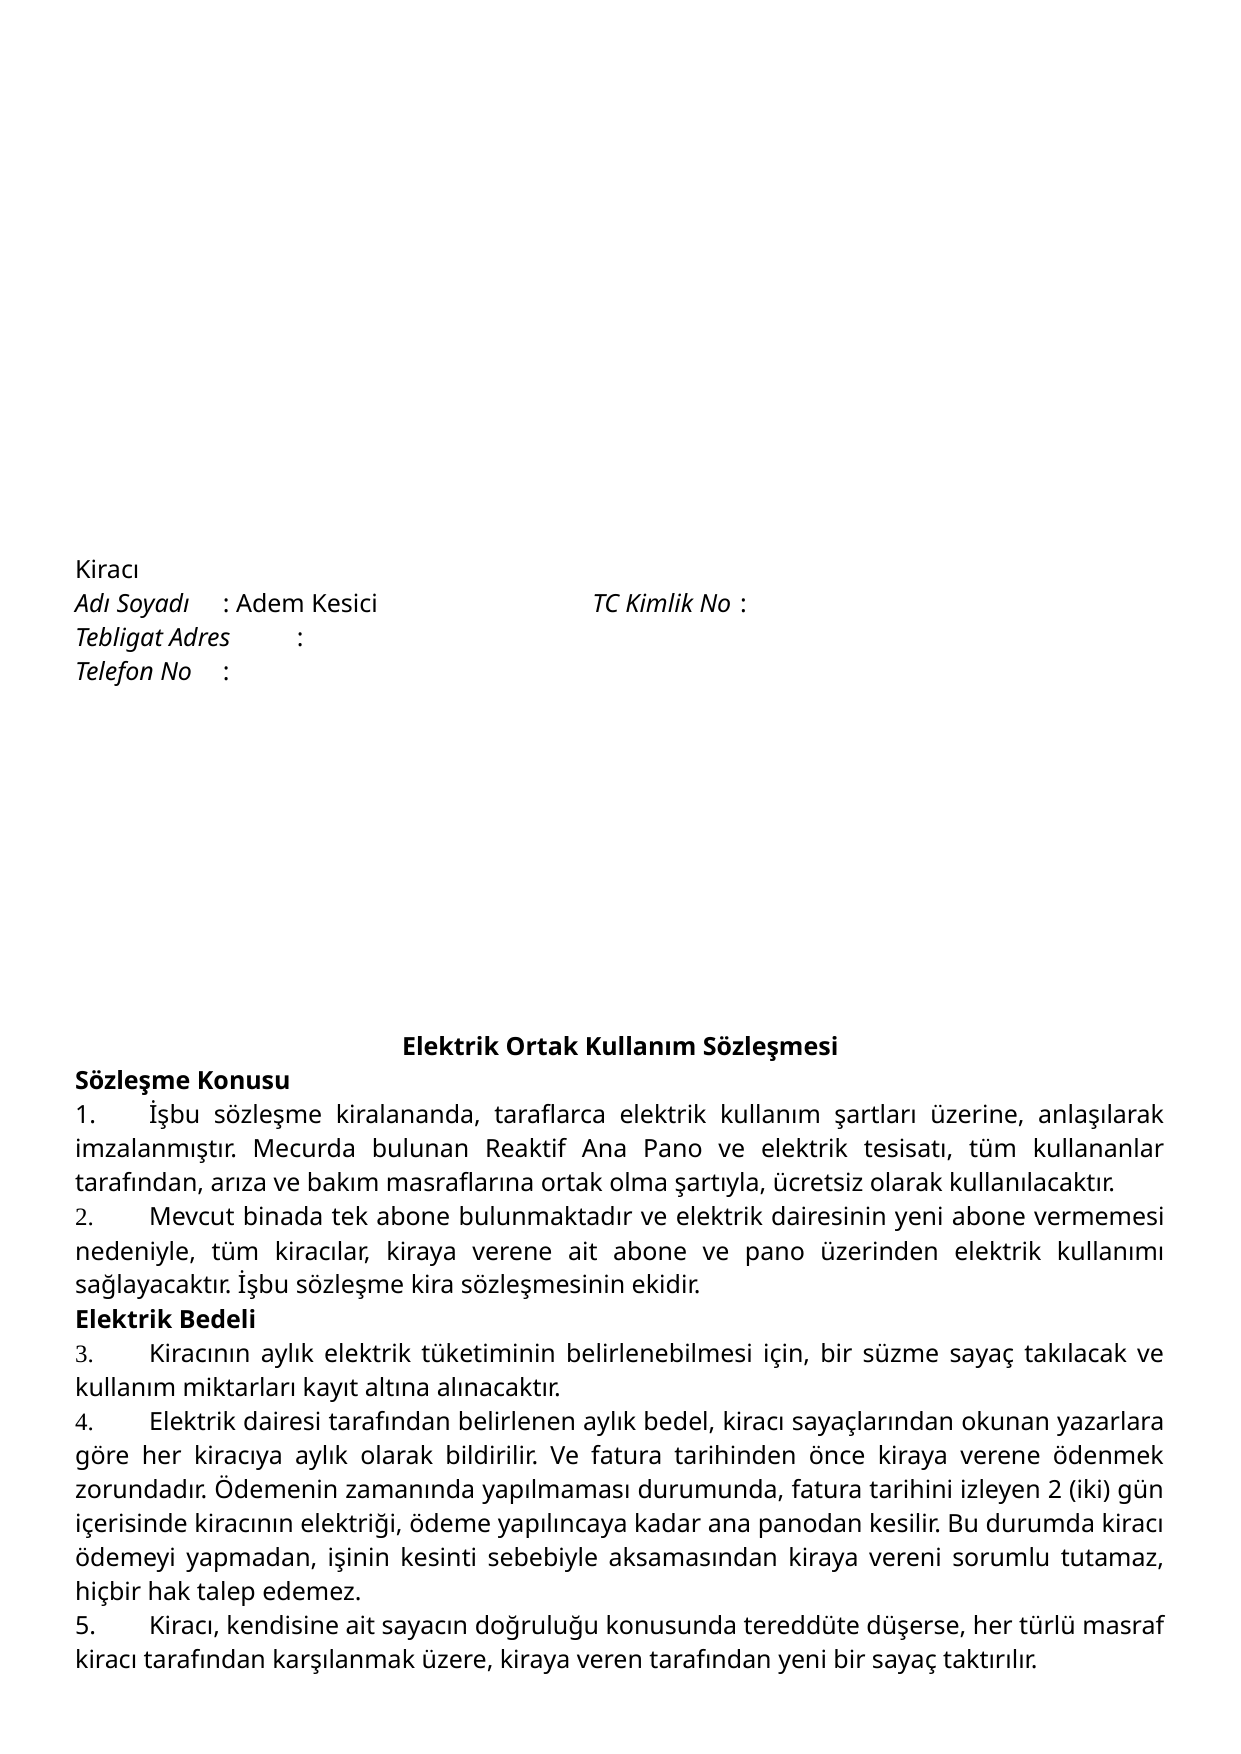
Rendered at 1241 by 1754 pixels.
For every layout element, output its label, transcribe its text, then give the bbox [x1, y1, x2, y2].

text Adı Soyadı : Adem Kesici TC Kimlik No : [75, 586, 1165, 620]
list Kiracı, kendisine ait sayacın doğruluğu konusunda tereddüte düşerse, her türlü masraf kiracı tarafından karşılanmak üzere, kiraya veren tarafından yeni bir sayaç taktırılır. [75, 1608, 1165, 1676]
text Elektrik Bedeli [75, 1301, 1165, 1335]
text Kiracı [75, 552, 1165, 586]
text Tebligat Adres : [75, 620, 1165, 654]
list İşbu sözleşme kiralananda, taraflarca elektrik kullanım şartları üzerine, anlaşılarak imzalanmıştır. Mecurda bulunan Reaktif Ana Pano ve elektrik tesisatı, tüm kullananlar tarafından, arıza ve bakım masraflarına ortak olma şartıyla, ücretsiz olarak kullanılacaktır. [75, 1097, 1165, 1199]
list Elektrik dairesi tarafından belirlenen aylık bedel, kiracı sayaçlarından okunan yazarlara göre her kiracıya aylık olarak bildirilir. Ve fatura tarihinden önce kiraya verene ödenmek zorundadır. Ödemenin zamanında yapılmaması durumunda, fatura tarihini izleyen 2 (iki) gün içerisinde kiracının elektriği, ödeme yapılıncaya kadar ana panodan kesilir. Bu durumda kiracı ödemeyi yapmadan, işinin kesinti sebebiyle aksamasından kiraya vereni sorumlu tutamaz, hiçbir hak talep edemez. [75, 1403, 1165, 1608]
text Telefon No : [75, 654, 1165, 688]
list Kiracının aylık elektrik tüketiminin belirlenebilmesi için, bir süzme sayaç takılacak ve kullanım miktarları kayıt altına alınacaktır. [75, 1335, 1165, 1403]
text Elektrik Ortak Kullanım Sözleşmesi [75, 1029, 1165, 1063]
list Mevcut binada tek abone bulunmaktadır ve elektrik dairesinin yeni abone vermemesi nedeniyle, tüm kiracılar, kiraya verene ait abone ve pano üzerinden elektrik kullanımı sağlayacaktır. İşbu sözleşme kira sözleşmesinin ekidir. [75, 1199, 1165, 1301]
text Sözleşme Konusu [75, 1063, 1165, 1097]
